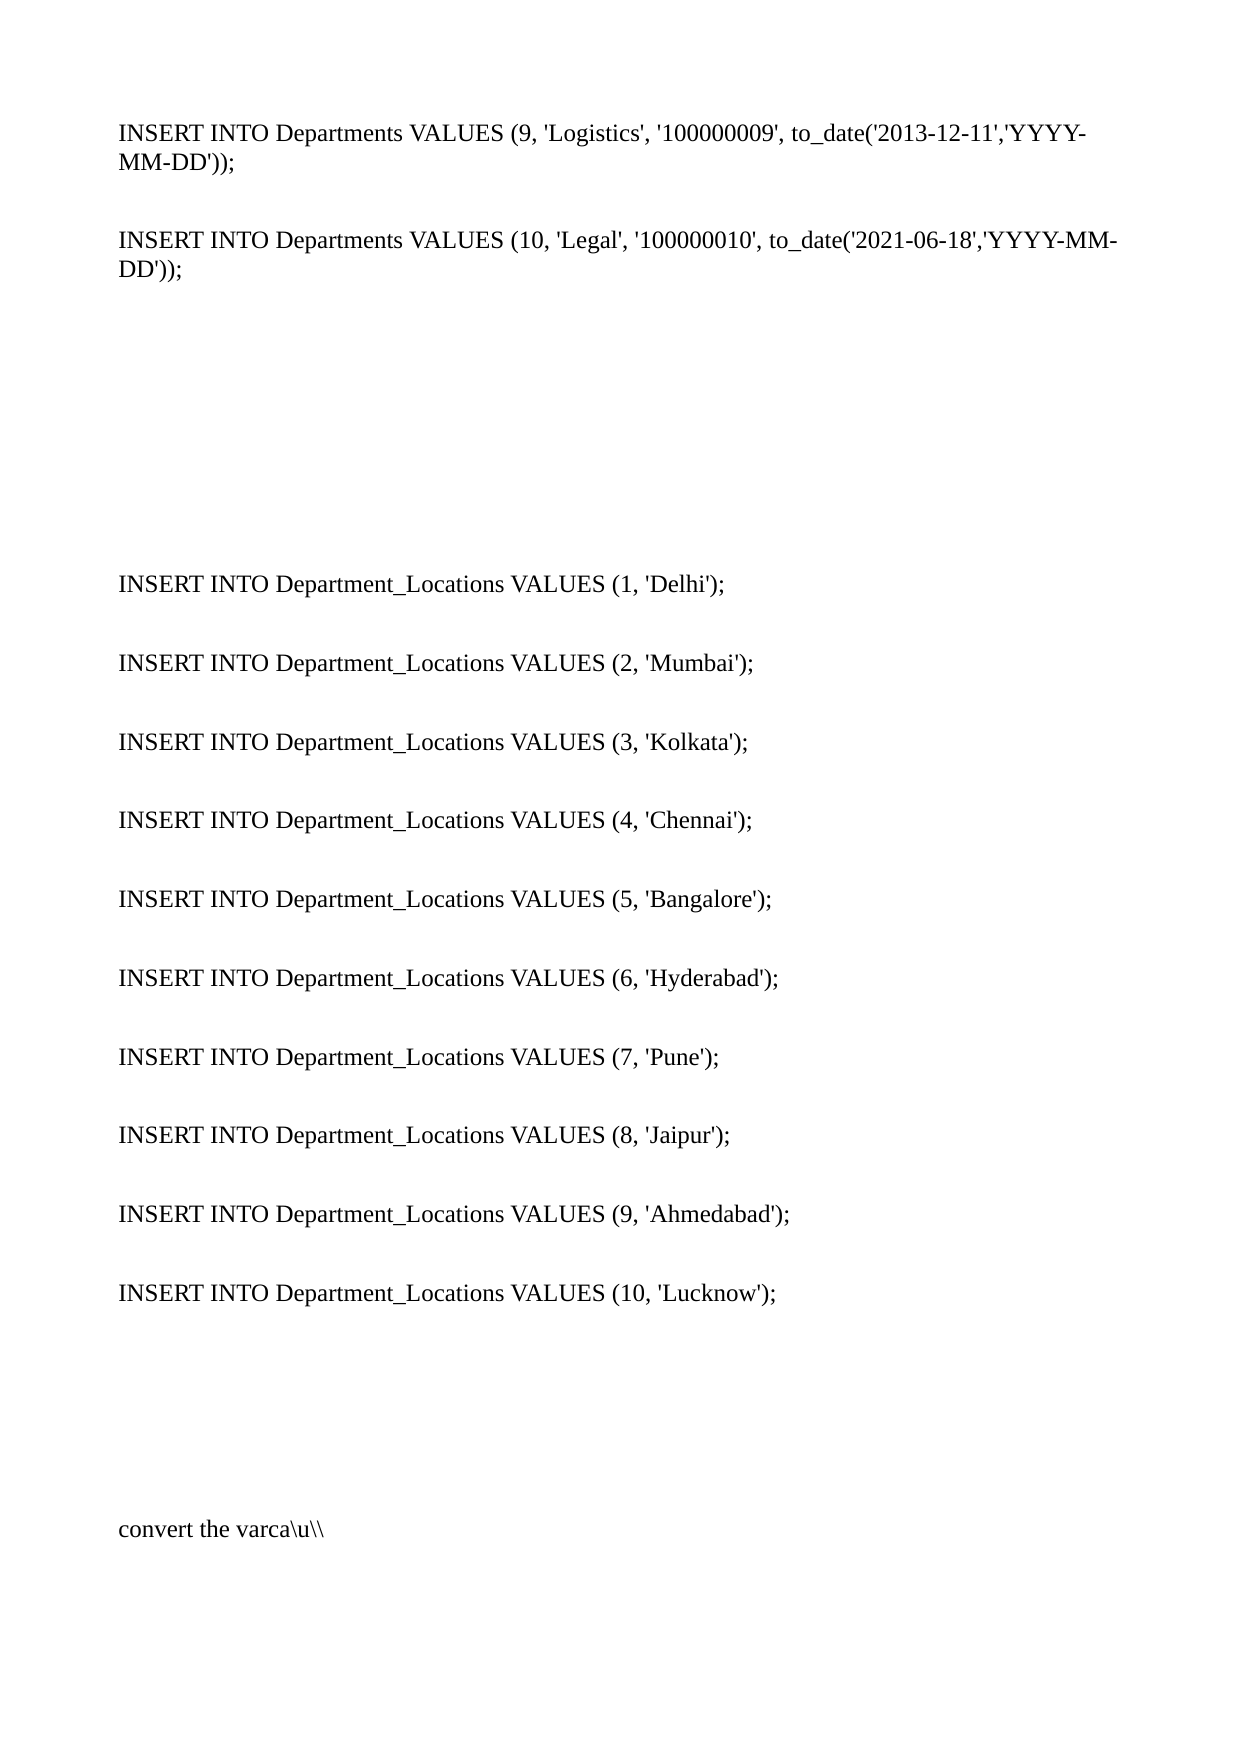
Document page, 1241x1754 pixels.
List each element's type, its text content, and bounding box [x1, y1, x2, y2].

text convert the varca\u\\ [118, 1514, 1122, 1543]
text INSERT INTO Department_Locations VALUES (8, 'Jaipur'); [118, 1121, 1122, 1149]
text INSERT INTO Department_Locations VALUES (1, 'Delhi'); [118, 569, 1122, 598]
text INSERT INTO Departments VALUES (10, 'Legal', '100000010', to_date('2021-06-18','YYYY-MM-DD')); [118, 226, 1122, 283]
text INSERT INTO Department_Locations VALUES (4, 'Chennai'); [118, 806, 1122, 834]
text INSERT INTO Department_Locations VALUES (5, 'Bangalore'); [118, 884, 1122, 913]
text INSERT INTO Departments VALUES (9, 'Logistics', '100000009', to_date('2013-12-11','YYYY-MM-DD')); [118, 118, 1122, 176]
text INSERT INTO Department_Locations VALUES (2, 'Mumbai'); [118, 648, 1122, 677]
text INSERT INTO Department_Locations VALUES (7, 'Pune'); [118, 1042, 1122, 1071]
text INSERT INTO Department_Locations VALUES (10, 'Lucknow'); [118, 1278, 1122, 1307]
text INSERT INTO Department_Locations VALUES (9, 'Ahmedabad'); [118, 1199, 1122, 1228]
text INSERT INTO Department_Locations VALUES (3, 'Kolkata'); [118, 727, 1122, 756]
text INSERT INTO Department_Locations VALUES (6, 'Hyderabad'); [118, 963, 1122, 992]
